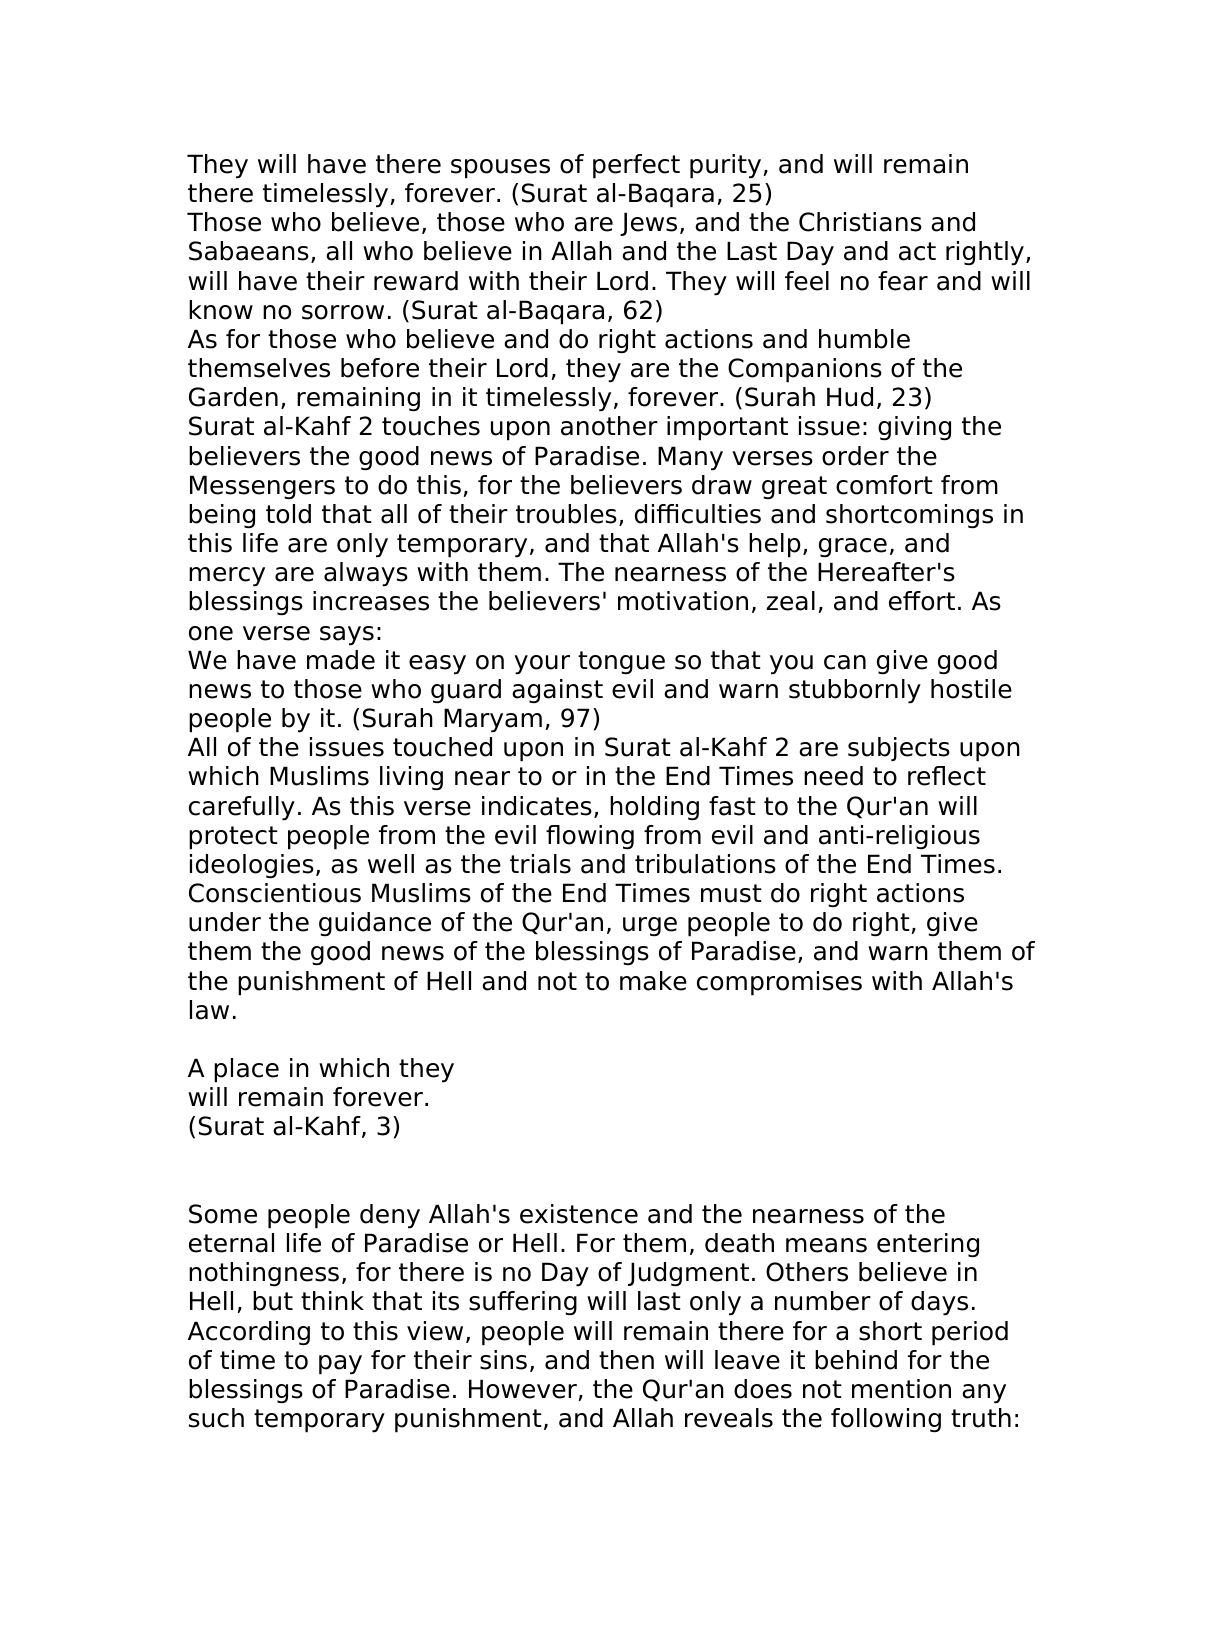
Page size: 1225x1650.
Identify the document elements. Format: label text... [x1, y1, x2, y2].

text Some people deny Allah's existence and the nearness of the eternal life of Paradise or Hell. For them, death means entering nothingness, for there is no Day of Judgment. Others believe in Hell, but think that its suffering will last only a number of days. According to this view, people will remain there for a short period of time to pay for their sins, and then will leave it behind for the blessings of Paradise. However, the Qur'an does not mention any such temporary punishment, and Allah reveals the following truth: [187, 1200, 1037, 1433]
text Those who believe, those who are Jews, and the Christians and Sabaeans, all who believe in Allah and the Last Day and act rightly, will have their reward with their Lord. They will feel no fear and will know no sorrow. (Surat al-Baqara, 62) [187, 208, 1037, 325]
text We have made it easy on your tongue so that you can give good news to those who guard against evil and warn stubbornly hostile people by it. (Surah Maryam, 97) [187, 646, 1037, 733]
text As for those who believe and do right actions and humble themselves before their Lord, they are the Companions of the Garden, remaining in it timelessly, forever. (Surah Hud, 23) [187, 325, 1037, 412]
text All of the issues touched upon in Surat al-Kahf 2 are subjects upon which Muslims living near to or in the End Times need to reflect carefully. As this verse indicates, holding fast to the Qur'an will protect people from the evil flowing from evil and anti-religious ideologies, as well as the trials and tribulations of the End Times. Conscientious Muslims of the End Times must do right actions under the guidance of the Qur'an, urge people to do right, give them the good news of the blessings of Paradise, and warn them of the punishment of Hell and not to make compromises with Allah's law. [187, 733, 1037, 1025]
text will remain forever. [187, 1083, 1037, 1112]
text They will have there spouses of perfect purity, and will remain there timelessly, forever. (Surat al-Baqara, 25) [187, 150, 1037, 208]
text A place in which they [187, 1054, 1037, 1083]
text Surat al-Kahf 2 touches upon another important issue: giving the believers the good news of Paradise. Many verses order the Messengers to do this, for the believers draw great comfort from being told that all of their troubles, difficulties and shortcomings in this life are only temporary, and that Allah's help, grace, and mercy are always with them. The nearness of the Hereafter's blessings increases the believers' motivation, zeal, and effort. As one verse says: [187, 412, 1037, 646]
text (Surat al-Kahf, 3) [187, 1112, 1037, 1142]
